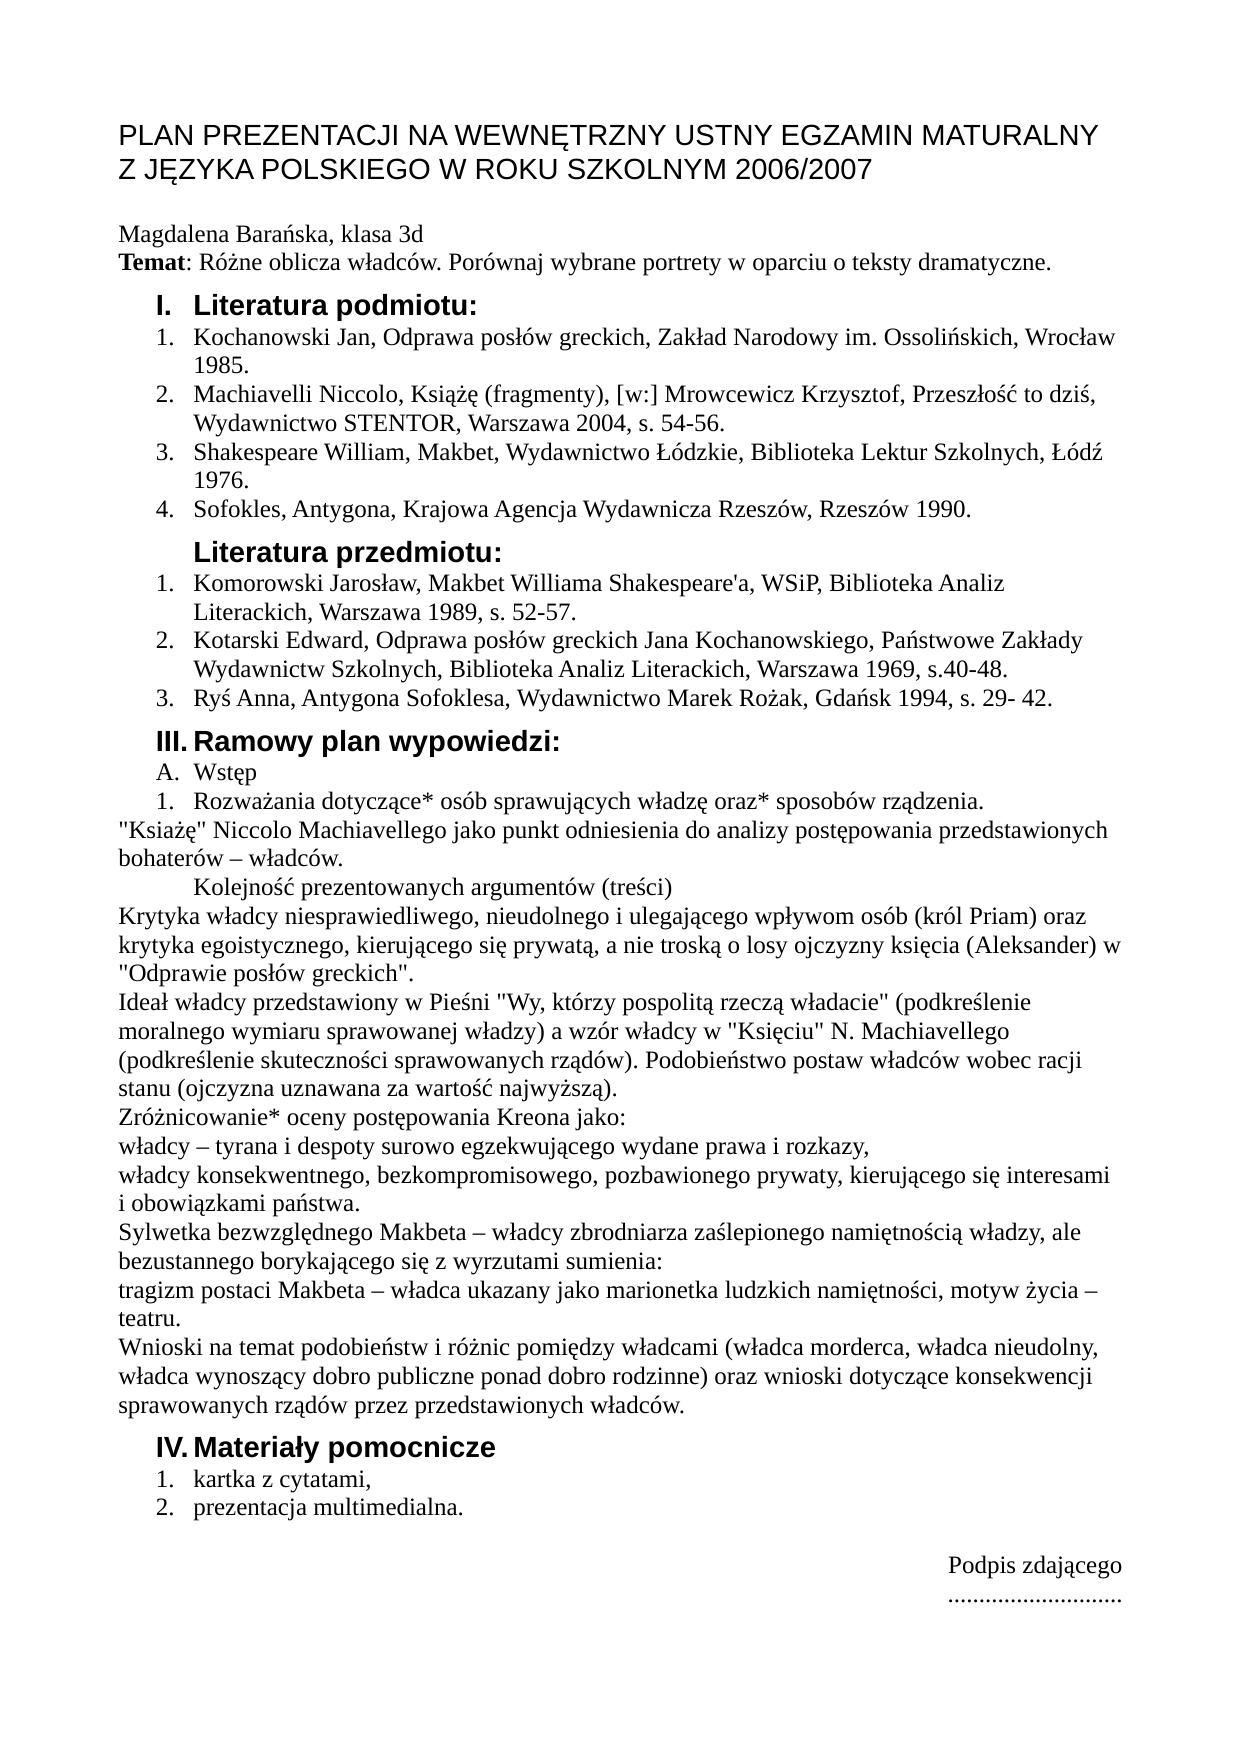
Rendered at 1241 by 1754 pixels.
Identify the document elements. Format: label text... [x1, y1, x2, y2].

text Podpis zdającego [118, 1550, 1122, 1579]
list Literatura przedmiotu: [156, 534, 1122, 568]
text Ideał władcy przedstawiony w Pieśni "Wy, którzy pospolitą rzeczą władacie" (podkreślenie moralnego wymiaru sprawowanej władzy) a wzór władcy w "Księciu" N. Machiavellego (podkreślenie skuteczności sprawowanych rządów). Podobieństwo postaw władców wobec racji stanu (ojczyzna uznawana za wartość najwyższą). [118, 987, 1122, 1102]
text "Ksiażę" Niccolo Machiavellego jako punkt odniesienia do analizy postępowania przedstawionych bohaterów – władców. [118, 815, 1122, 872]
list Shakespeare William, Makbet, Wydawnictwo Łódzkie, Biblioteka Lektur Szkolnych, Łódź 1976. [156, 437, 1122, 494]
list prezentacja multimedialna. [156, 1492, 1122, 1521]
list Literatura podmiotu: [156, 288, 1122, 322]
text władcy – tyrana i despoty surowo egzekwującego wydane prawa i rozkazy, [118, 1131, 1122, 1160]
list Kochanowski Jan, Odprawa posłów greckich, Zakład Narodowy im. Ossolińskich, Wrocław 1985. [156, 322, 1122, 379]
text Magdalena Barańska, klasa 3d [118, 219, 1122, 247]
list Komorowski Jarosław, Makbet Williama Shakespeare'a, WSiP, Biblioteka Analiz Literackich, Warszawa 1989, s. 52-57. [156, 568, 1122, 626]
list Wstęp [156, 757, 1122, 786]
list Ramowy plan wypowiedzi: [156, 724, 1122, 757]
text Temat: Różne oblicza władców. Porównaj wybrane portrety w oparciu o teksty dramatyczne. [118, 247, 1122, 276]
list Machiavelli Niccolo, Książę (fragmenty), [w:] Mrowcewicz Krzysztof, Przeszłość to dziś, Wydawnictwo STENTOR, Warszawa 2004, s. 54-56. [156, 379, 1122, 437]
text Zróżnicowanie* oceny postępowania Kreona jako: [118, 1102, 1122, 1131]
text Z JĘZYKA POLSKIEGO W ROKU SZKOLNYM 2006/2007 [118, 152, 1122, 185]
list Materiały pomocnicze [156, 1430, 1122, 1464]
list Kotarski Edward, Odprawa posłów greckich Jana Kochanowskiego, Państwowe Zakłady Wydawnictw Szkolnych, Biblioteka Analiz Literackich, Warszawa 1969, s.40-48. [156, 626, 1122, 683]
text Krytyka władcy niesprawiedliwego, nieudolnego i ulegającego wpływom osób (król Priam) oraz krytyka egoistycznego, kierującego się prywatą, a nie troską o losy ojczyzny księcia (Aleksander) w "Odprawie posłów greckich". [118, 901, 1122, 987]
text Sylwetka bezwzględnego Makbeta – władcy zbrodniarza zaślepionego namiętnością władzy, ale bezustannego borykającego się z wyrzutami sumienia: [118, 1217, 1122, 1275]
list kartka z cytatami, [156, 1464, 1122, 1492]
list Ryś Anna, Antygona Sofoklesa, Wydawnictwo Marek Rożak, Gdańsk 1994, s. 29- 42. [156, 683, 1122, 712]
list Sofokles, Antygona, Krajowa Agencja Wydawnicza Rzeszów, Rzeszów 1990. [156, 494, 1122, 523]
text władcy konsekwentnego, bezkompromisowego, pozbawionego prywaty, kierującego się interesami i obowiązkami państwa. [118, 1160, 1122, 1217]
text ............................ [118, 1579, 1122, 1607]
list Rozważania dotyczące* osób sprawujących władzę oraz* sposobów rządzenia. [156, 786, 1122, 815]
text PLAN PREZENTACJI NA WEWNĘTRZNY USTNY EGZAMIN MATURALNY [118, 118, 1122, 152]
list Kolejność prezentowanych argumentów (treści) [156, 872, 1122, 901]
text Wnioski na temat podobieństw i różnic pomiędzy władcami (władca morderca, władca nieudolny, władca wynoszący dobro publiczne ponad dobro rodzinne) oraz wnioski dotyczące konsekwencji sprawowanych rządów przez przedstawionych władców. [118, 1332, 1122, 1418]
text tragizm postaci Makbeta – władca ukazany jako marionetka ludzkich namiętności, motyw życia – teatru. [118, 1275, 1122, 1332]
